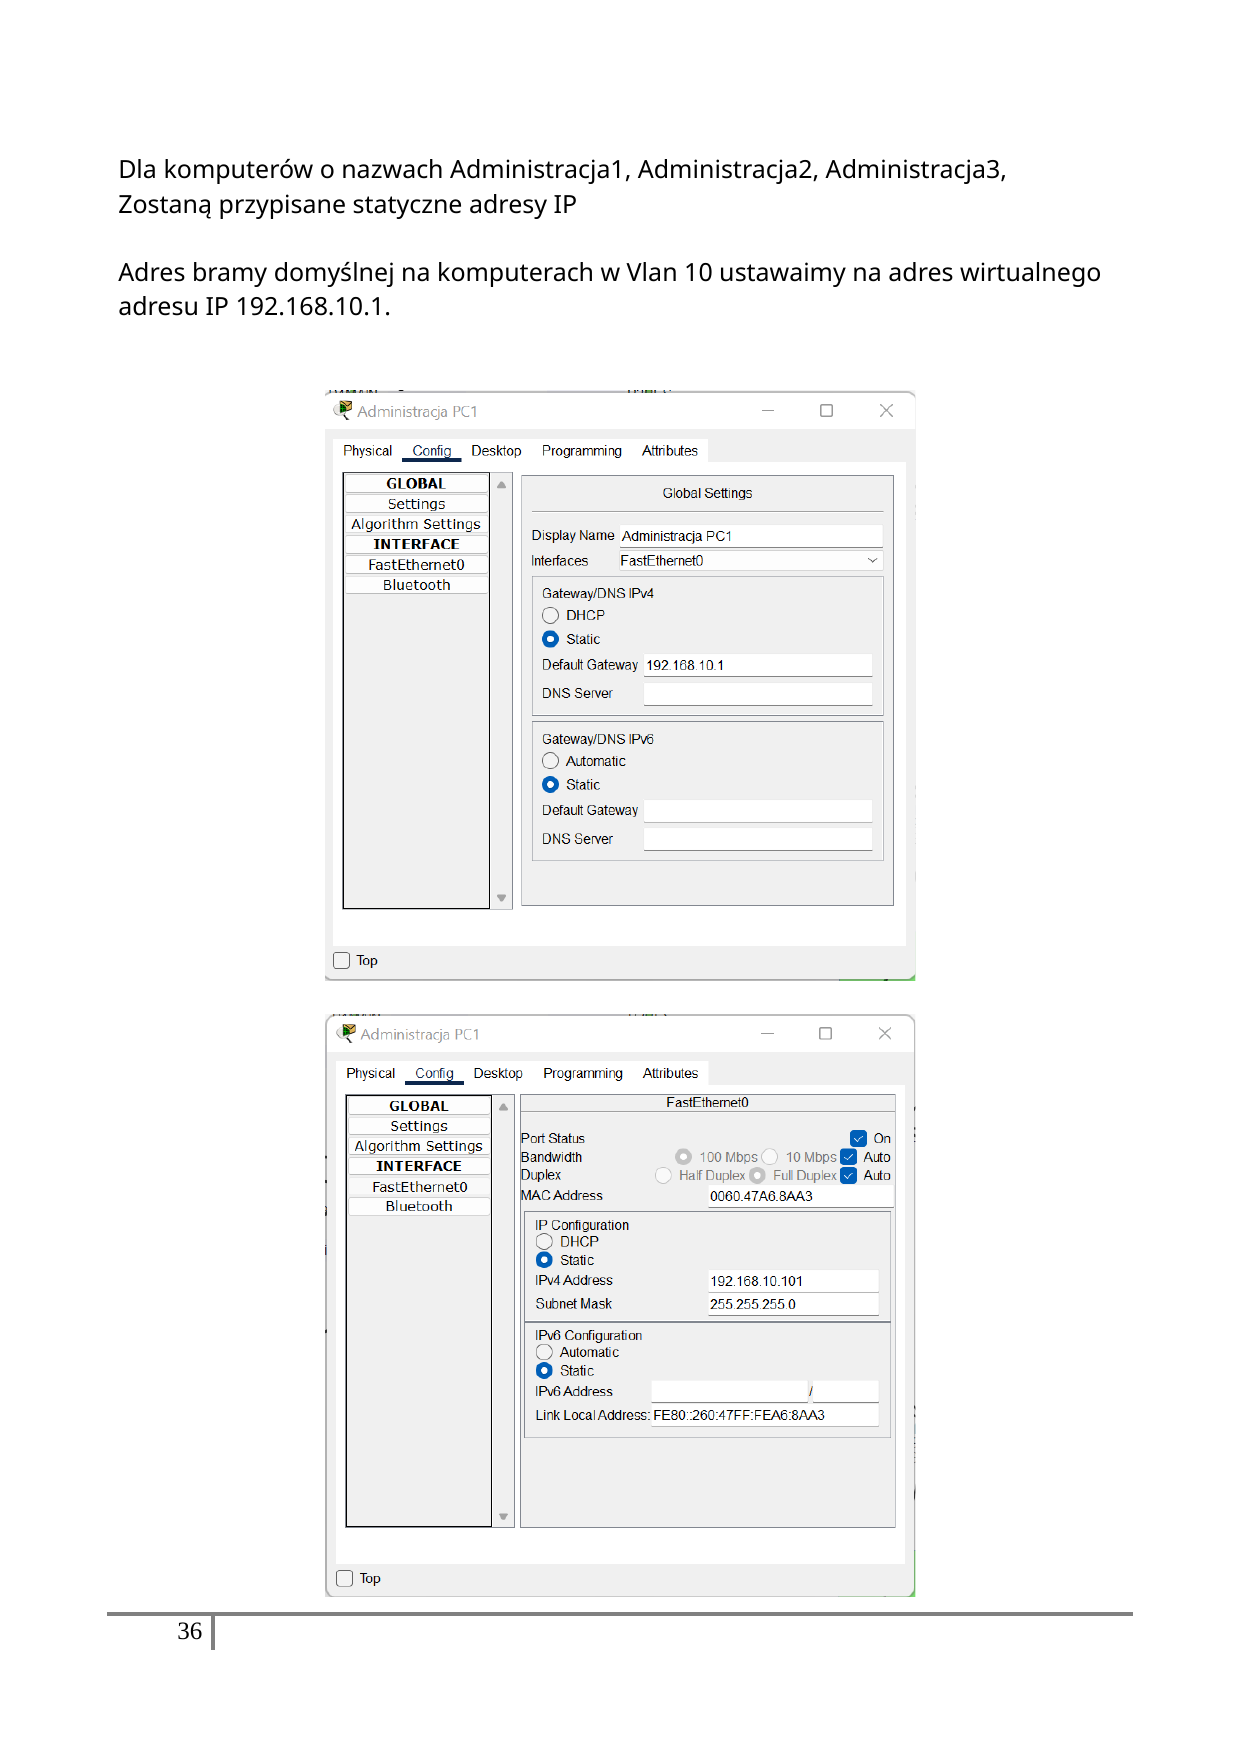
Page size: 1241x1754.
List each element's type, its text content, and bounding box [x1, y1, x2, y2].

picture [325, 390, 916, 981]
text Zostaną przypisane statyczne adresy IP [118, 186, 1122, 220]
picture [325, 1014, 916, 1597]
text Dla komputerów o nazwach Administracja1, Administracja2, Administracja3, [118, 152, 1122, 186]
text Adres bramy domyślnej na komputerach w Vlan 10 ustawaimy na adres wirtualnego adresu IP 192.168.10.1. [118, 254, 1122, 391]
